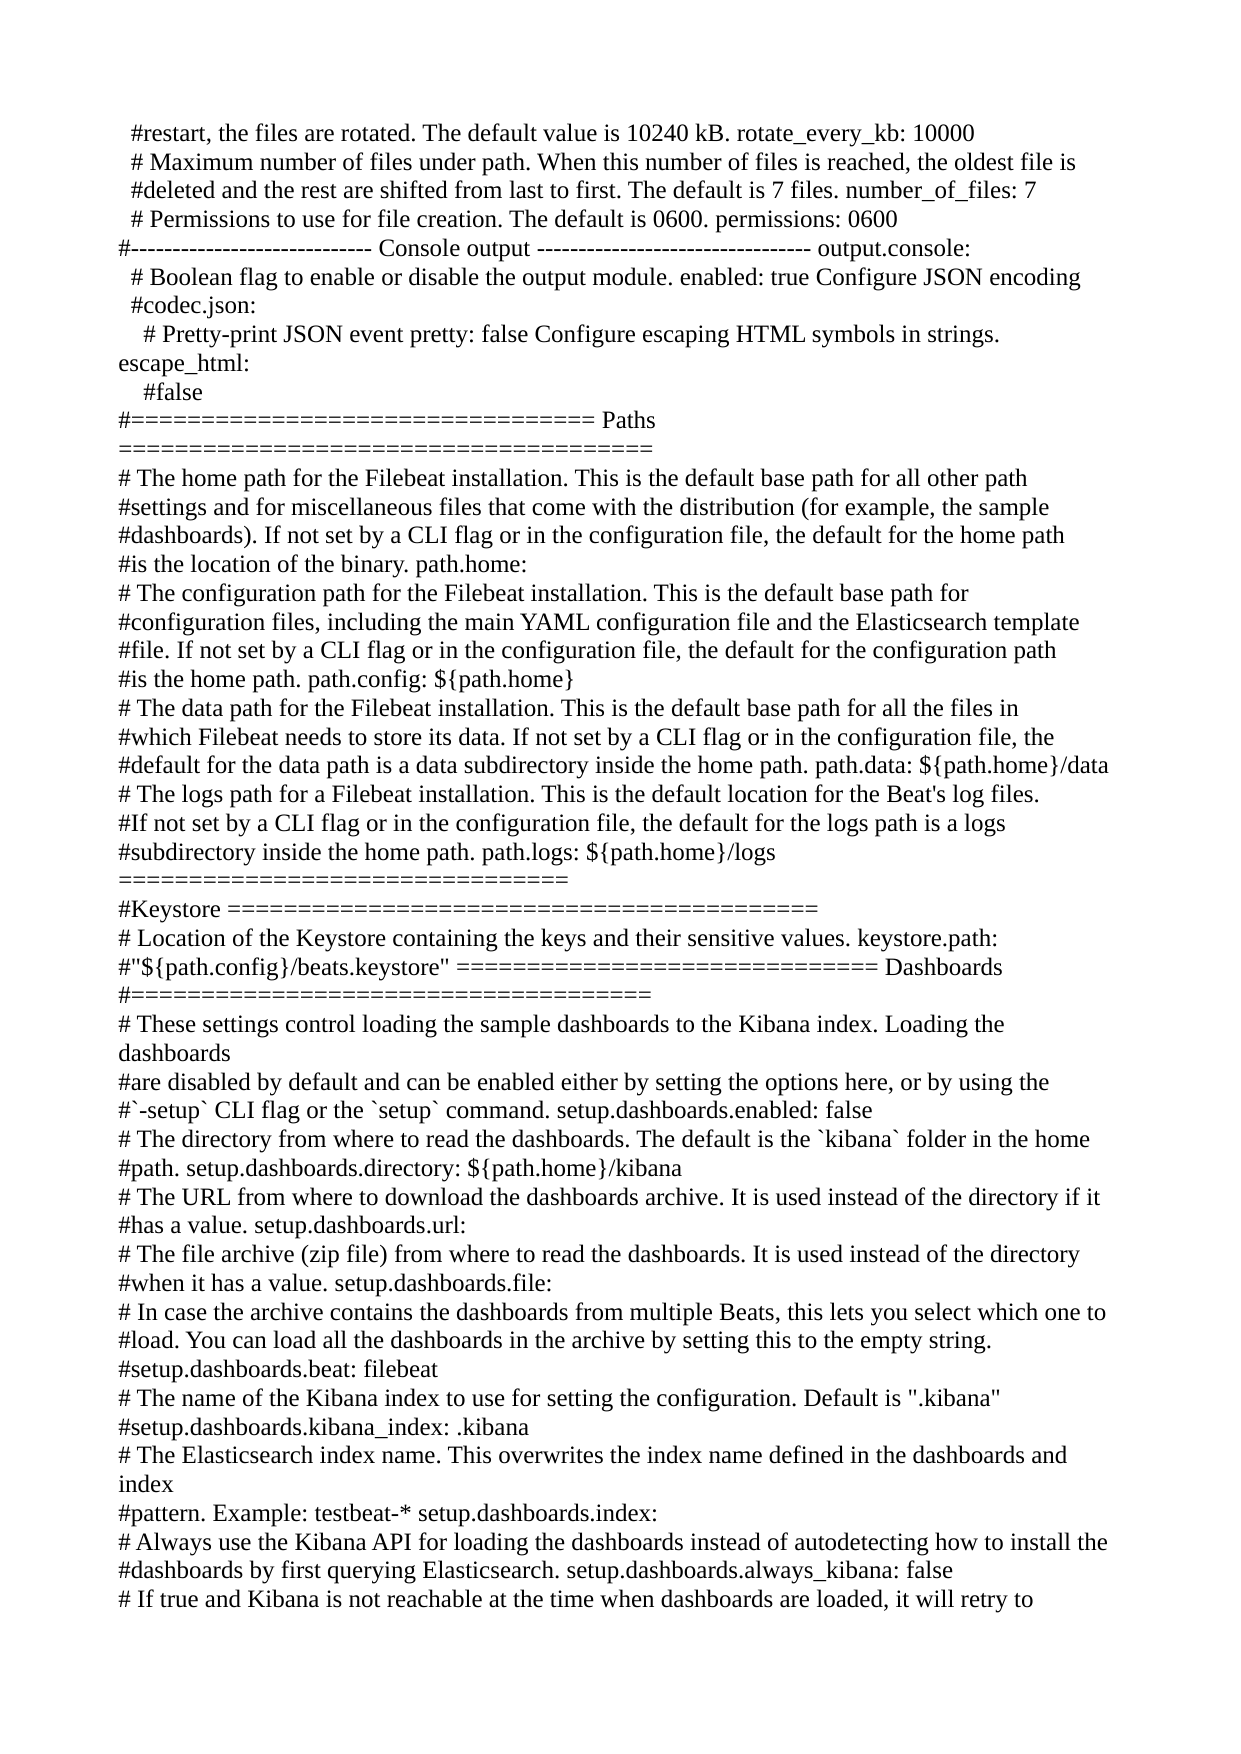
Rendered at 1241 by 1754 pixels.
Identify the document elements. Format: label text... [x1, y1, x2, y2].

text #are disabled by default and can be enabled either by setting the options here, or by using the [118, 1067, 1122, 1096]
text #configuration files, including the main YAML configuration file and the Elasticsearch template [118, 607, 1122, 636]
text #false [118, 377, 1122, 406]
text #deleted and the rest are shifted from last to first. The default is 7 files. number_of_files: 7 [118, 176, 1122, 204]
text # Maximum number of files under path. When this number of files is reached, the oldest file is [118, 147, 1122, 176]
text # The logs path for a Filebeat installation. This is the default location for the Beat's log files. [118, 779, 1122, 808]
text #restart, the files are rotated. The default value is 10240 kB. rotate_every_kb: 10000 [118, 118, 1122, 147]
text #path. setup.dashboards.directory: ${path.home}/kibana [118, 1153, 1122, 1182]
text # The data path for the Filebeat installation. This is the default base path for all the files in [118, 693, 1122, 722]
text #"${path.config}/beats.keystore" ============================== Dashboards [118, 952, 1122, 981]
text # These settings control loading the sample dashboards to the Kibana index. Loading the dashboards [118, 1009, 1122, 1067]
text # The home path for the Filebeat installation. This is the default base path for all other path [118, 463, 1122, 492]
text # If true and Kibana is not reachable at the time when dashboards are loaded, it will retry to [118, 1584, 1122, 1613]
text #subdirectory inside the home path. path.logs: ${path.home}/logs ================================ [118, 837, 1122, 894]
text #If not set by a CLI flag or in the configuration file, the default for the logs path is a logs [118, 808, 1122, 837]
text #setup.dashboards.beat: filebeat [118, 1354, 1122, 1383]
text # Boolean flag to enable or disable the output module. enabled: true Configure JSON encoding [118, 262, 1122, 291]
text # In case the archive contains the dashboards from multiple Beats, this lets you select which one to [118, 1297, 1122, 1326]
text # The URL from where to download the dashboards archive. It is used instead of the directory if it [118, 1182, 1122, 1211]
text # Pretty-print JSON event pretty: false Configure escaping HTML symbols in strings. escape_html: [118, 319, 1122, 377]
text #dashboards by first querying Elasticsearch. setup.dashboards.always_kibana: false [118, 1556, 1122, 1584]
text #codec.json: [118, 291, 1122, 319]
text #dashboards). If not set by a CLI flag or in the configuration file, the default for the home path [118, 521, 1122, 549]
text #`-setup` CLI flag or the `setup` command. setup.dashboards.enabled: false [118, 1096, 1122, 1124]
text #----------------------------- Console output --------------------------------- output.console: [118, 233, 1122, 262]
text #default for the data path is a data subdirectory inside the home path. path.data: ${path.home}/data [118, 751, 1122, 779]
text # Permissions to use for file creation. The default is 0600. permissions: 0600 [118, 204, 1122, 233]
text #file. If not set by a CLI flag or in the configuration file, the default for the configuration path [118, 636, 1122, 664]
text #================================= Paths ====================================== [118, 406, 1122, 463]
text # Always use the Kibana API for loading the dashboards instead of autodetecting how to install the [118, 1527, 1122, 1556]
text #load. You can load all the dashboards in the archive by setting this to the empty string. [118, 1326, 1122, 1354]
text # The name of the Kibana index to use for setting the configuration. Default is ".kibana" [118, 1383, 1122, 1412]
text #is the location of the binary. path.home: [118, 549, 1122, 578]
text #which Filebeat needs to store its data. If not set by a CLI flag or in the configuration file, the [118, 722, 1122, 751]
text # The directory from where to read the dashboards. The default is the `kibana` folder in the home [118, 1124, 1122, 1153]
text # The file archive (zip file) from where to read the dashboards. It is used instead of the directory [118, 1239, 1122, 1268]
text #has a value. setup.dashboards.url: [118, 1211, 1122, 1239]
text # The configuration path for the Filebeat installation. This is the default base path for [118, 578, 1122, 607]
text #is the home path. path.config: ${path.home} [118, 664, 1122, 693]
text #Keystore ========================================== [118, 894, 1122, 923]
text #setup.dashboards.kibana_index: .kibana [118, 1412, 1122, 1441]
text # The Elasticsearch index name. This overwrites the index name defined in the dashboards and index [118, 1441, 1122, 1498]
text #pattern. Example: testbeat-* setup.dashboards.index: [118, 1498, 1122, 1527]
text # Location of the Keystore containing the keys and their sensitive values. keystore.path: [118, 923, 1122, 952]
text #===================================== [118, 981, 1122, 1009]
text #when it has a value. setup.dashboards.file: [118, 1268, 1122, 1297]
text #settings and for miscellaneous files that come with the distribution (for example, the sample [118, 492, 1122, 521]
